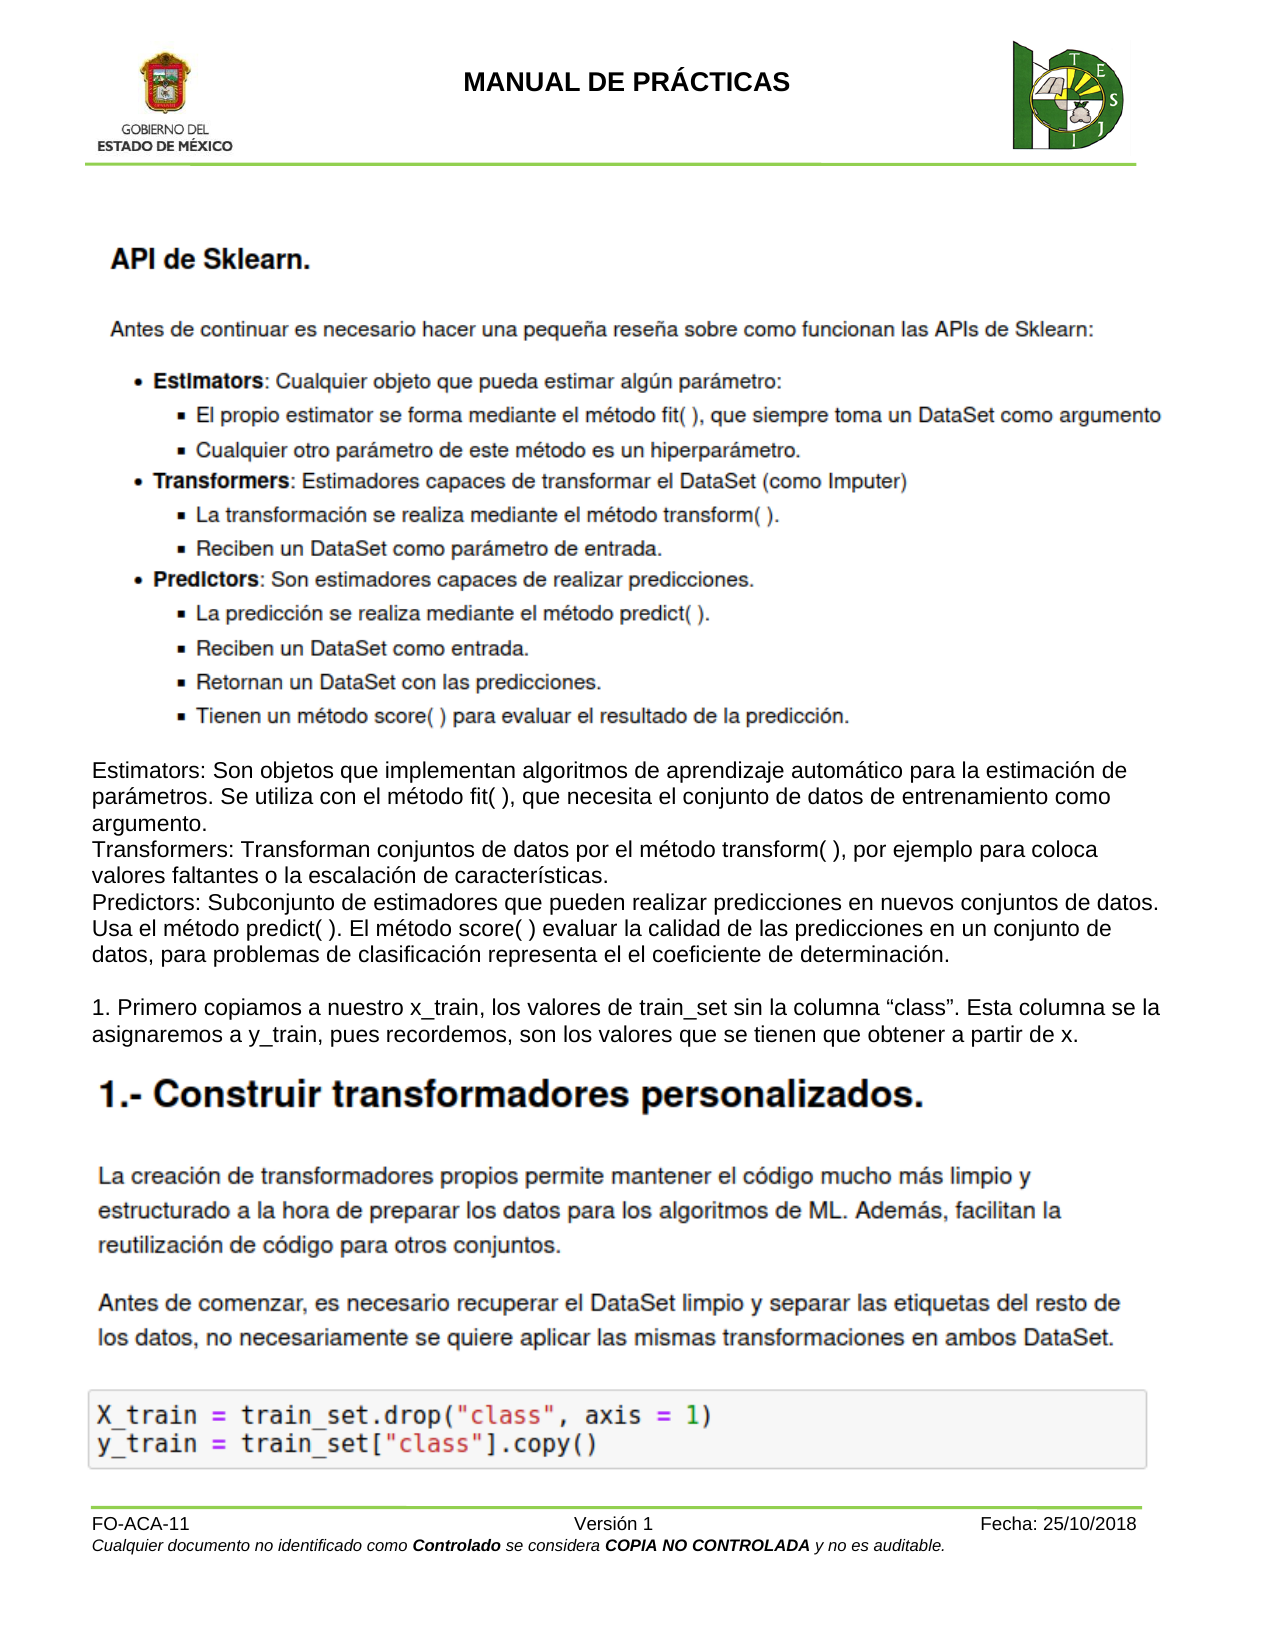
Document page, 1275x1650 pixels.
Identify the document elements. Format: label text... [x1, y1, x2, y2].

picture [91, 234, 1177, 757]
text Estimators: Son objetos que implementan algoritmos de aprendizaje automático para la estimación de parámetros. Se utiliza con el método fit( ), que necesita el conjunto de datos de entrenamiento como argumento. Transformers: Transforman conjuntos de datos por el método transform( ), por ejemplo para coloca valores faltantes o la escalación de características. Predictors: Subconjunto de estimadores que pueden realizar predicciones en nuevos conjuntos de datos. Usa el método predict( ). El método score( ) evaluar la calidad de las predicciones en un conjunto de datos, para problemas de clasificación representa el el coeficiente de determinación. 1. Primero copiamos a nuestro x_train, los valores de train_set sin la columna “class”. Esta columna se la asignaremos a y_train, pues recordemos, son los valores que se tienen que obtener a partir de x. [92, 757, 1177, 1504]
picture [85, 1066, 1171, 1479]
picture [1012, 40, 1130, 156]
picture [89, 41, 235, 160]
